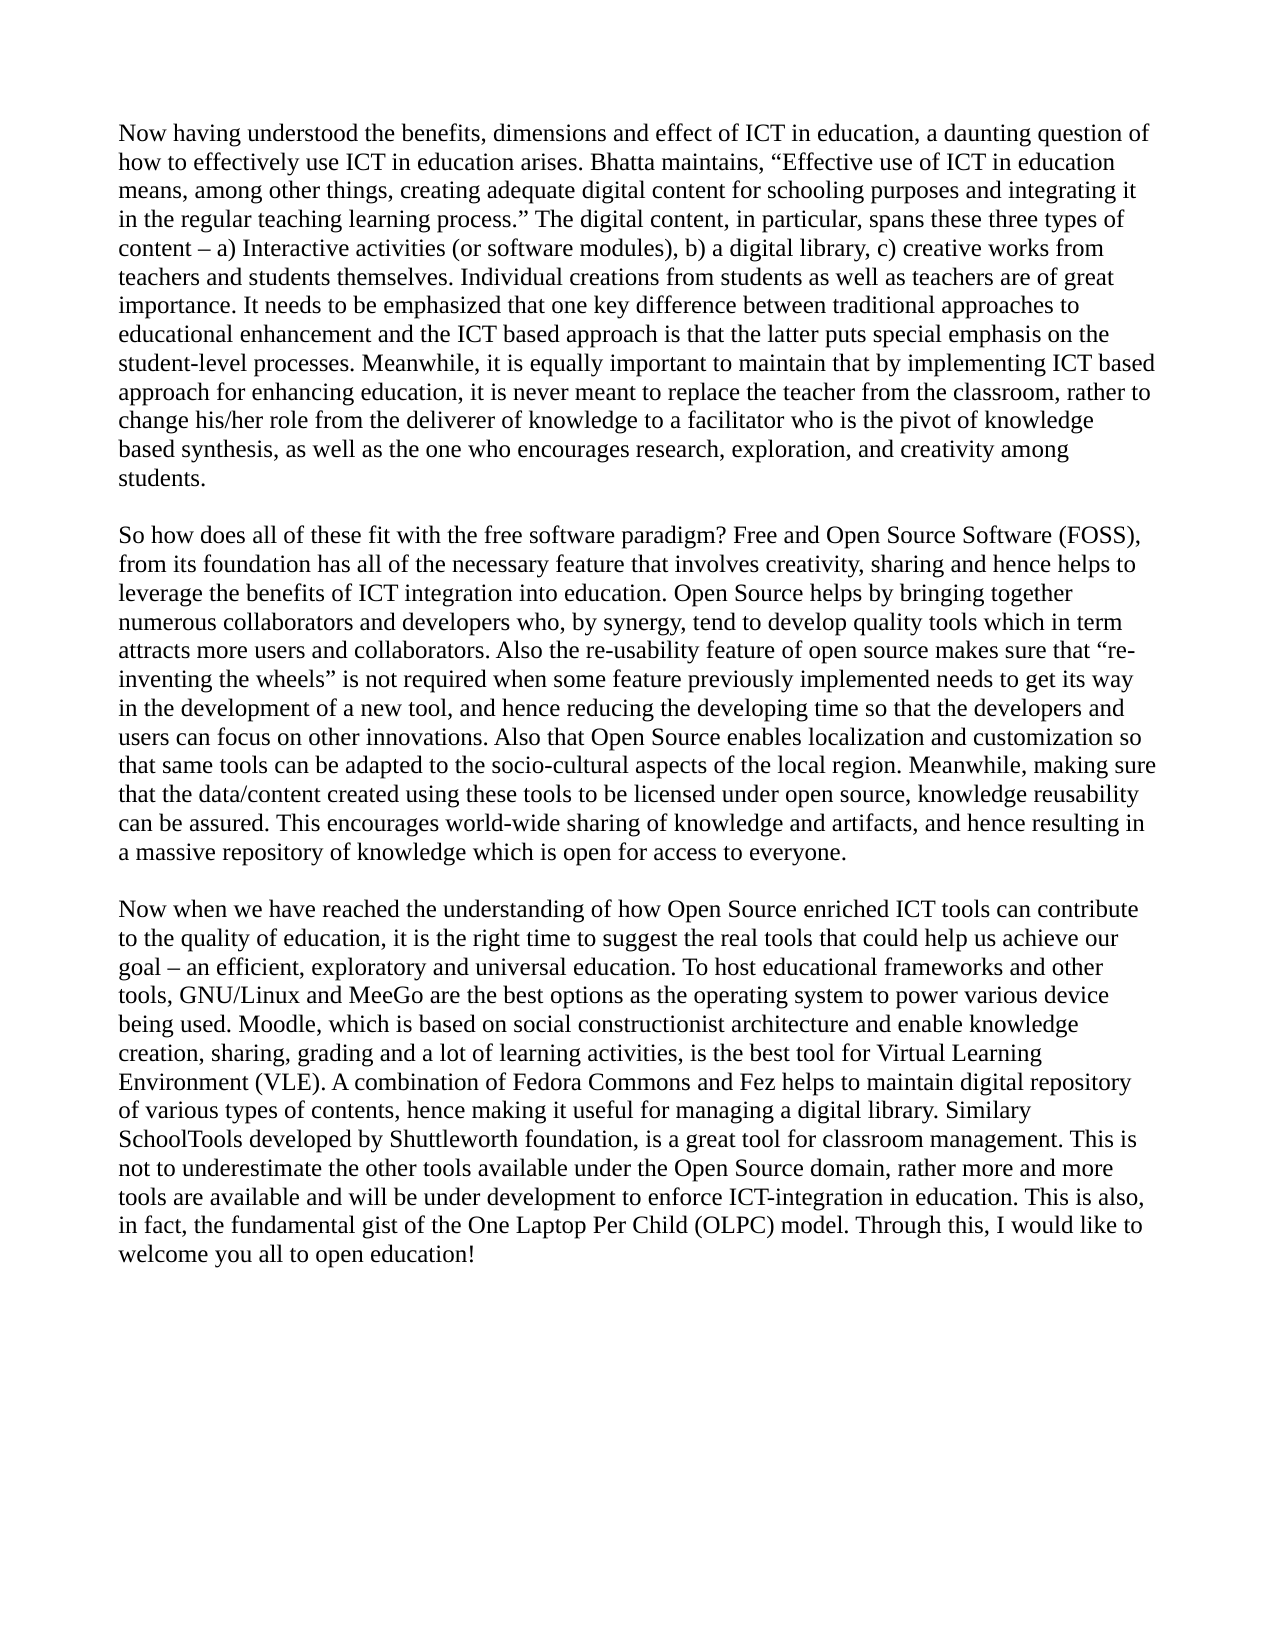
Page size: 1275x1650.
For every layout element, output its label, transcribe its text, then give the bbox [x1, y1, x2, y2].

text Now having understood the benefits, dimensions and effect of ICT in education, a daunting question of how to effectively use ICT in education arises. Bhatta maintains, “Effective use of ICT in education means, among other things, creating adequate digital content for schooling purposes and integrating it in the regular teaching learning process.” The digital content, in particular, spans these three types of content – a) Interactive activities (or software modules), b) a digital library, c) creative works from teachers and students themselves. Individual creations from students as well as teachers are of great importance. It needs to be emphasized that one key difference between traditional approaches to educational enhancement and the ICT based approach is that the latter puts special emphasis on the student-level processes. Meanwhile, it is equally important to maintain that by implementing ICT based approach for enhancing education, it is never meant to replace the teacher from the classroom, rather to change his/her role from the deliverer of knowledge to a facilitator who is the pivot of knowledge based synthesis, as well as the one who encourages research, exploration, and creativity among students. [118, 118, 1157, 492]
text Now when we have reached the understanding of how Open Source enriched ICT tools can contribute to the quality of education, it is the right time to suggest the real tools that could help us achieve our goal – an efficient, exploratory and universal education. To host educational frameworks and other tools, GNU/Linux and MeeGo are the best options as the operating system to power various device being used. Moodle, which is based on social constructionist architecture and enable knowledge creation, sharing, grading and a lot of learning activities, is the best tool for Virtual Learning Environment (VLE). A combination of Fedora Commons and Fez helps to maintain digital repository of various types of contents, hence making it useful for managing a digital library. Similary SchoolTools developed by Shuttleworth foundation, is a great tool for classroom management. This is not to underestimate the other tools available under the Open Source domain, rather more and more tools are available and will be under development to enforce ICT-integration in education. This is also, in fact, the fundamental gist of the One Laptop Per Child (OLPC) model. Through this, I would like to welcome you all to open education! [118, 894, 1157, 1268]
text So how does all of these fit with the free software paradigm? Free and Open Source Software (FOSS), from its foundation has all of the necessary feature that involves creativity, sharing and hence helps to leverage the benefits of ICT integration into education. Open Source helps by bringing together numerous collaborators and developers who, by synergy, tend to develop quality tools which in term attracts more users and collaborators. Also the re-usability feature of open source makes sure that “re-inventing the wheels” is not required when some feature previously implemented needs to get its way in the development of a new tool, and hence reducing the developing time so that the developers and users can focus on other innovations. Also that Open Source enables localization and customization so that same tools can be adapted to the socio-cultural aspects of the local region. Meanwhile, making sure that the data/content created using these tools to be licensed under open source, knowledge reusability can be assured. This encourages world-wide sharing of knowledge and artifacts, and hence resulting in a massive repository of knowledge which is open for access to everyone. [118, 521, 1157, 866]
